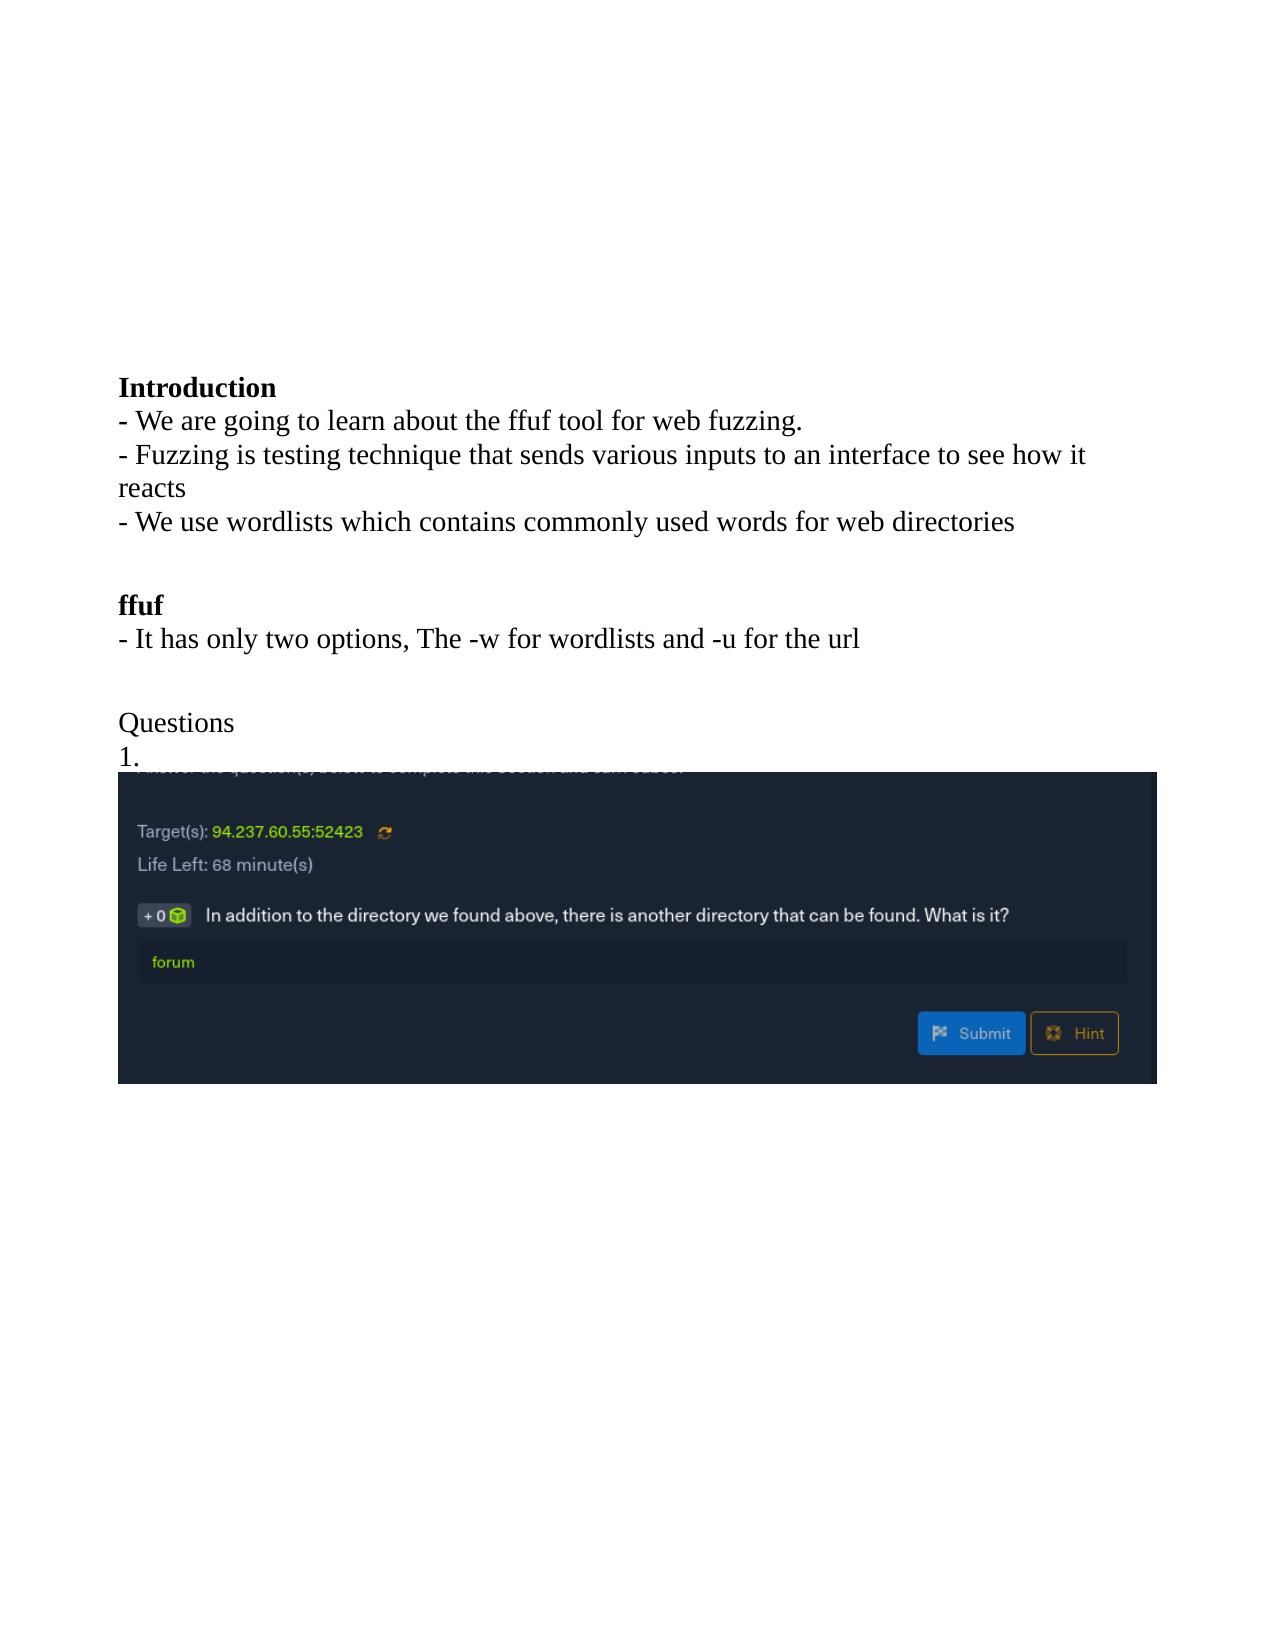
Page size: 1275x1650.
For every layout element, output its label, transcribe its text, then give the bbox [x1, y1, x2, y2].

text Questions [118, 705, 1157, 739]
text 1. [118, 739, 1157, 772]
text - We use wordlists which contains commonly used words for web directories [118, 504, 1157, 537]
text ffuf [118, 588, 1157, 621]
text Introduction [118, 370, 1157, 403]
text - Fuzzing is testing technique that sends various inputs to an interface to see how it reacts [118, 437, 1157, 504]
text - We are going to learn about the ffuf tool for web fuzzing. [118, 403, 1157, 437]
text - It has only two options, The -w for wordlists and -u for the url [118, 621, 1157, 655]
picture [118, 772, 1157, 1084]
